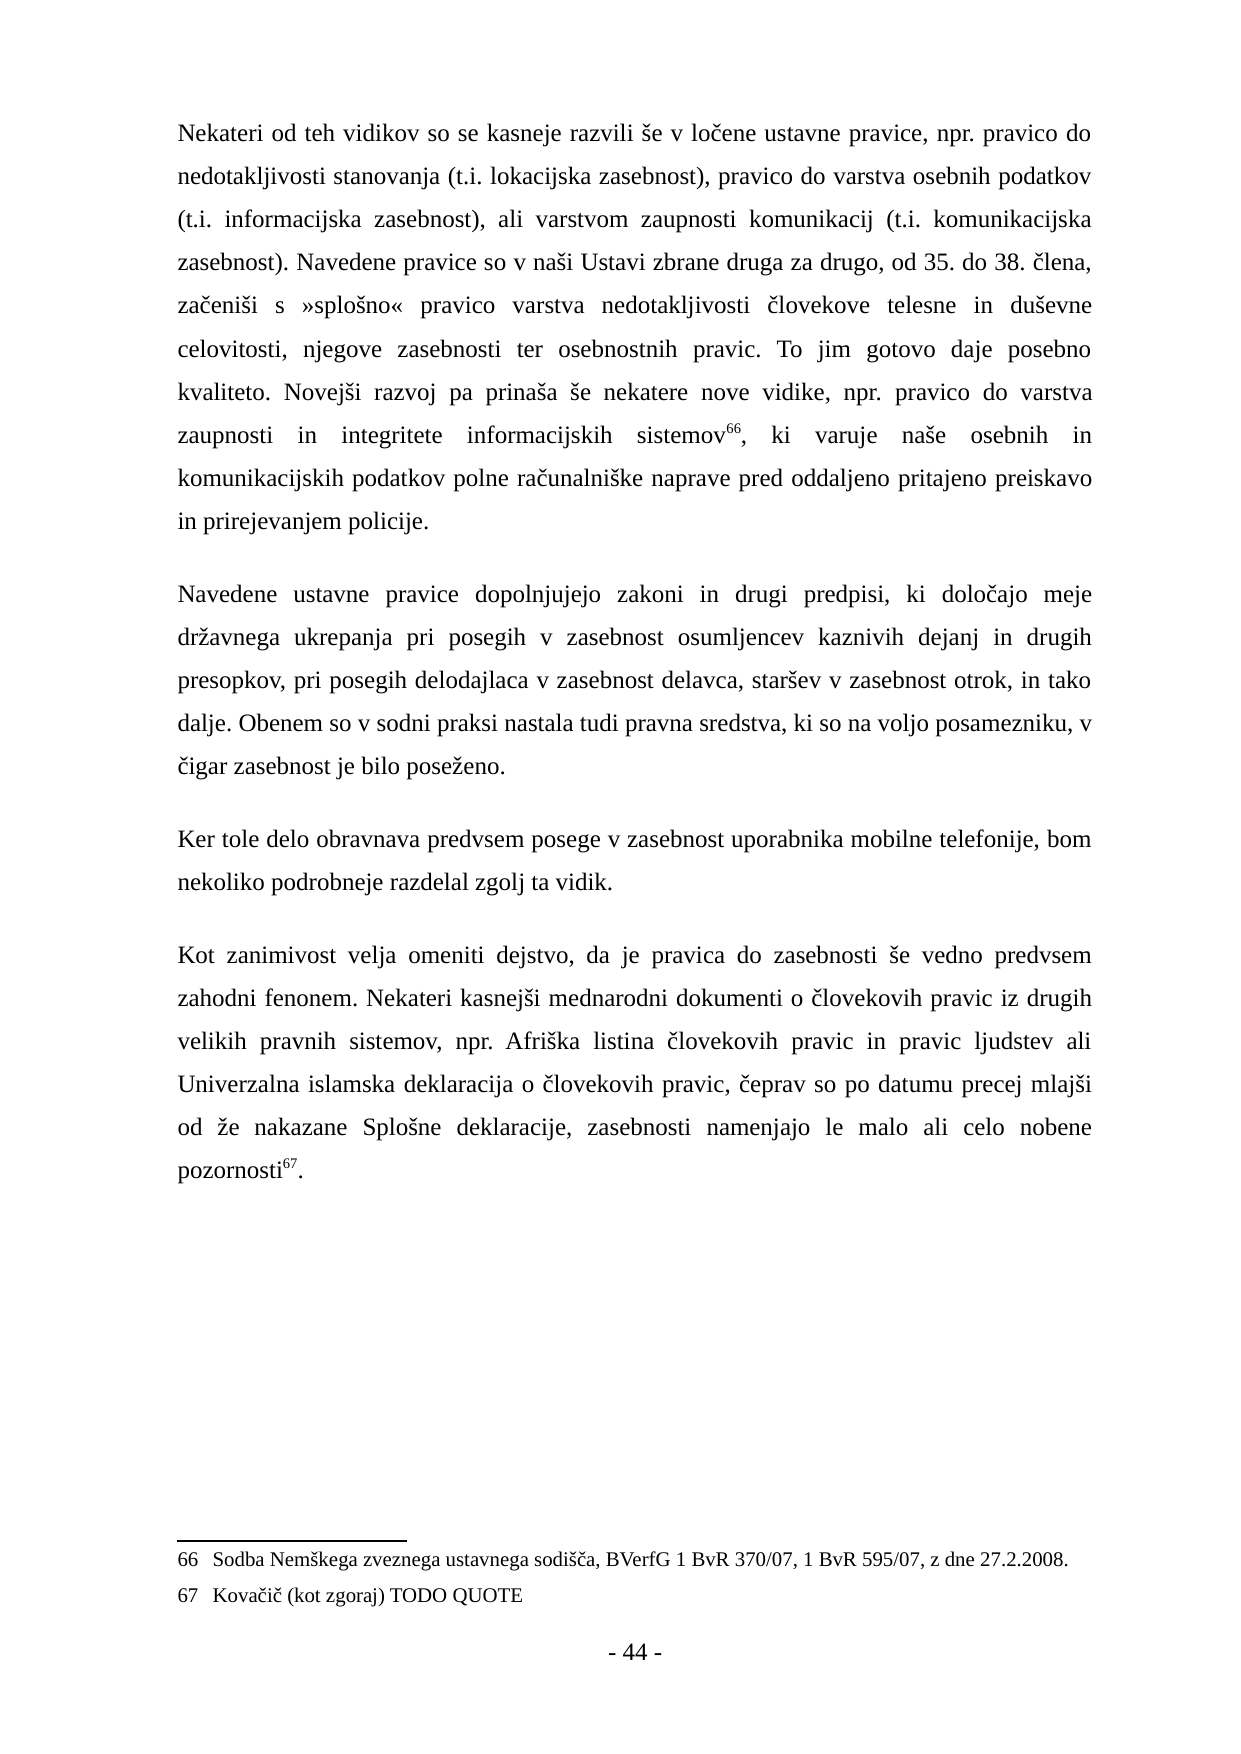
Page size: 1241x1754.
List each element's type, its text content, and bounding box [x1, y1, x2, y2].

text Ker tole delo obravnava predvsem posege v zasebnost uporabnika mobilne telefonije, bom nekoliko podrobneje razdelal zgolj ta vidik. [177, 824, 1093, 896]
text Kovačič (kot zgoraj) TODO QUOTE [177, 1583, 1093, 1607]
text Sodba Nemškega zveznega ustavnega sodišča, BVerfG 1 BvR 370/07, 1 BvR 595/07, z dne 27.2.2008. [177, 1547, 1093, 1571]
text Navedene ustavne pravice dopolnjujejo zakoni in drugi predpisi, ki določajo meje državnega ukrepanja pri posegih v zasebnost osumljencev kaznivih dejanj in drugih presopkov, pri posegih delodajlaca v zasebnost delavca, staršev v zasebnost otrok, in tako dalje. Obenem so v sodni praksi nastala tudi pravna sredstva, ki so na voljo posamezniku, v čigar zasebnost je bilo poseženo. [177, 579, 1093, 780]
text Nekateri od teh vidikov so se kasneje razvili še v ločene ustavne pravice, npr. pravico do nedotakljivosti stanovanja (t.i. lokacijska zasebnost), pravico do varstva osebnih podatkov (t.i. informacijska zasebnost), ali varstvom zaupnosti komunikacij (t.i. komunikacijska zasebnost). Navedene pravice so v naši Ustavi zbrane druga za drugo, od 35. do 38. člena, začeniši s »splošno« pravico varstva nedotakljivosti človekove telesne in duševne celovitosti, njegove zasebnosti ter osebnostnih pravic. To jim gotovo daje posebno kvaliteto. Novejši razvoj pa prinaša še nekatere nove vidike, npr. pravico do varstva zaupnosti in integritete informacijskih sistemov, ki varuje naše osebnih in komunikacijskih podatkov polne računalniške naprave pred oddaljeno pritajeno preiskavo in prirejevanjem policije. [177, 118, 1093, 535]
text Kot zanimivost velja omeniti dejstvo, da je pravica do zasebnosti še vedno predvsem zahodni fenonem. Nekateri kasnejši mednarodni dokumenti o človekovih pravic iz drugih velikih pravnih sistemov, npr. Afriška listina človekovih pravic in pravic ljudstev ali Univerzalna islamska deklaracija o človekovih pravic, čeprav so po datumu precej mlajši od že nakazane Splošne deklaracije, zasebnosti namenjajo le malo ali celo nobene pozornosti. [177, 940, 1093, 1184]
